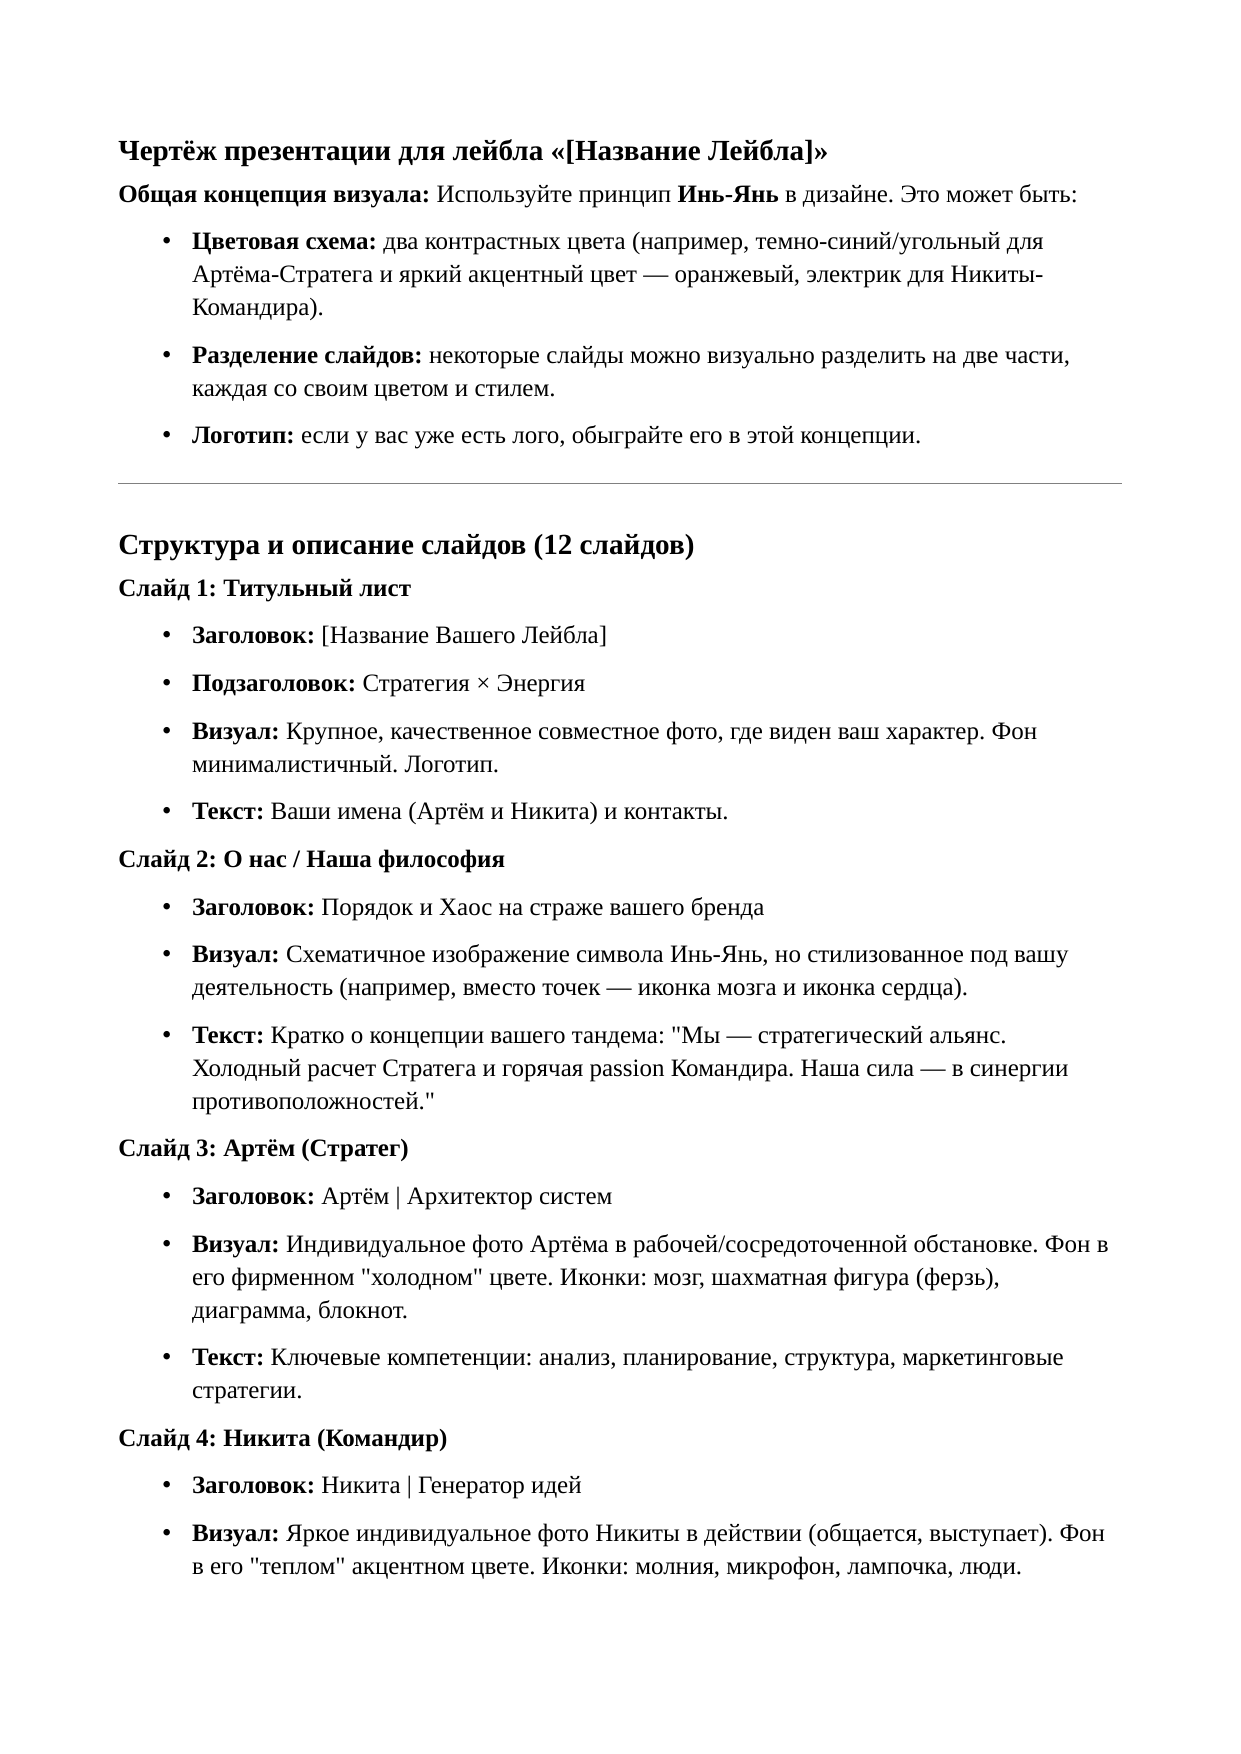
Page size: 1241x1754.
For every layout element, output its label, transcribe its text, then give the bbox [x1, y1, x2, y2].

list Цветовая схема: два контрастных цвета (например, темно-синий/угольный для Артёма-Стратега и яркий акцентный цвет — оранжевый, электрик для Никиты-Командира). [162, 226, 1122, 321]
list Текст: Ваши имена (Артём и Никита) и контакты. [162, 796, 1122, 825]
text Слайд 2: О нас / Наша философия [118, 844, 1122, 873]
list Заголовок: Артём | Архитектор систем [162, 1181, 1122, 1210]
subtitle Структура и описание слайдов (12 слайдов) [118, 527, 1122, 561]
text Слайд 4: Никита (Командир) [118, 1423, 1122, 1452]
list Разделение слайдов: некоторые слайды можно визуально разделить на две части, каждая со своим цветом и стилем. [162, 340, 1122, 402]
list Визуал: Яркое индивидуальное фото Никиты в действии (общается, выступает). Фон в его "теплом" акцентном цвете. Иконки: молния, микрофон, лампочка, люди. [162, 1518, 1122, 1580]
list Визуал: Крупное, качественное совместное фото, где виден ваш характер. Фон минималистичный. Логотип. [162, 716, 1122, 778]
list Подзаголовок: Стратегия × Энергия [162, 668, 1122, 697]
text Общая концепция визуала: Используйте принцип Инь-Янь в дизайне. Это может быть: [118, 179, 1122, 207]
subtitle Чертёж презентации для лейбла «[Название Лейбла]» [118, 133, 1122, 166]
list Заголовок: [Название Вашего Лейбла] [162, 621, 1122, 649]
list Визуал: Схематичное изображение символа Инь-Янь, но стилизованное под вашу деятельность (например, вместо точек — иконка мозга и иконка сердца). [162, 939, 1122, 1001]
text Слайд 3: Артём (Стратег) [118, 1133, 1122, 1162]
list Заголовок: Порядок и Хаос на страже вашего бренда [162, 892, 1122, 920]
text Слайд 1: Титульный лист [118, 573, 1122, 602]
list Текст: Ключевые компетенции: анализ, планирование, структура, маркетинговые стратегии. [162, 1342, 1122, 1404]
list Визуал: Индивидуальное фото Артёма в рабочей/сосредоточенной обстановке. Фон в его фирменном "холодном" цвете. Иконки: мозг, шахматная фигура (ферзь), диаграмма, блокнот. [162, 1229, 1122, 1323]
list Заголовок: Никита | Генератор идей [162, 1471, 1122, 1499]
list Текст: Кратко о концепции вашего тандема: "Мы — стратегический альянс. Холодный расчет Стратега и горячая passion Командира. Наша сила — в синергии противоположностей." [162, 1020, 1122, 1115]
list Логотип: если у вас уже есть лого, обыграйте его в этой концепции. [162, 421, 1122, 449]
